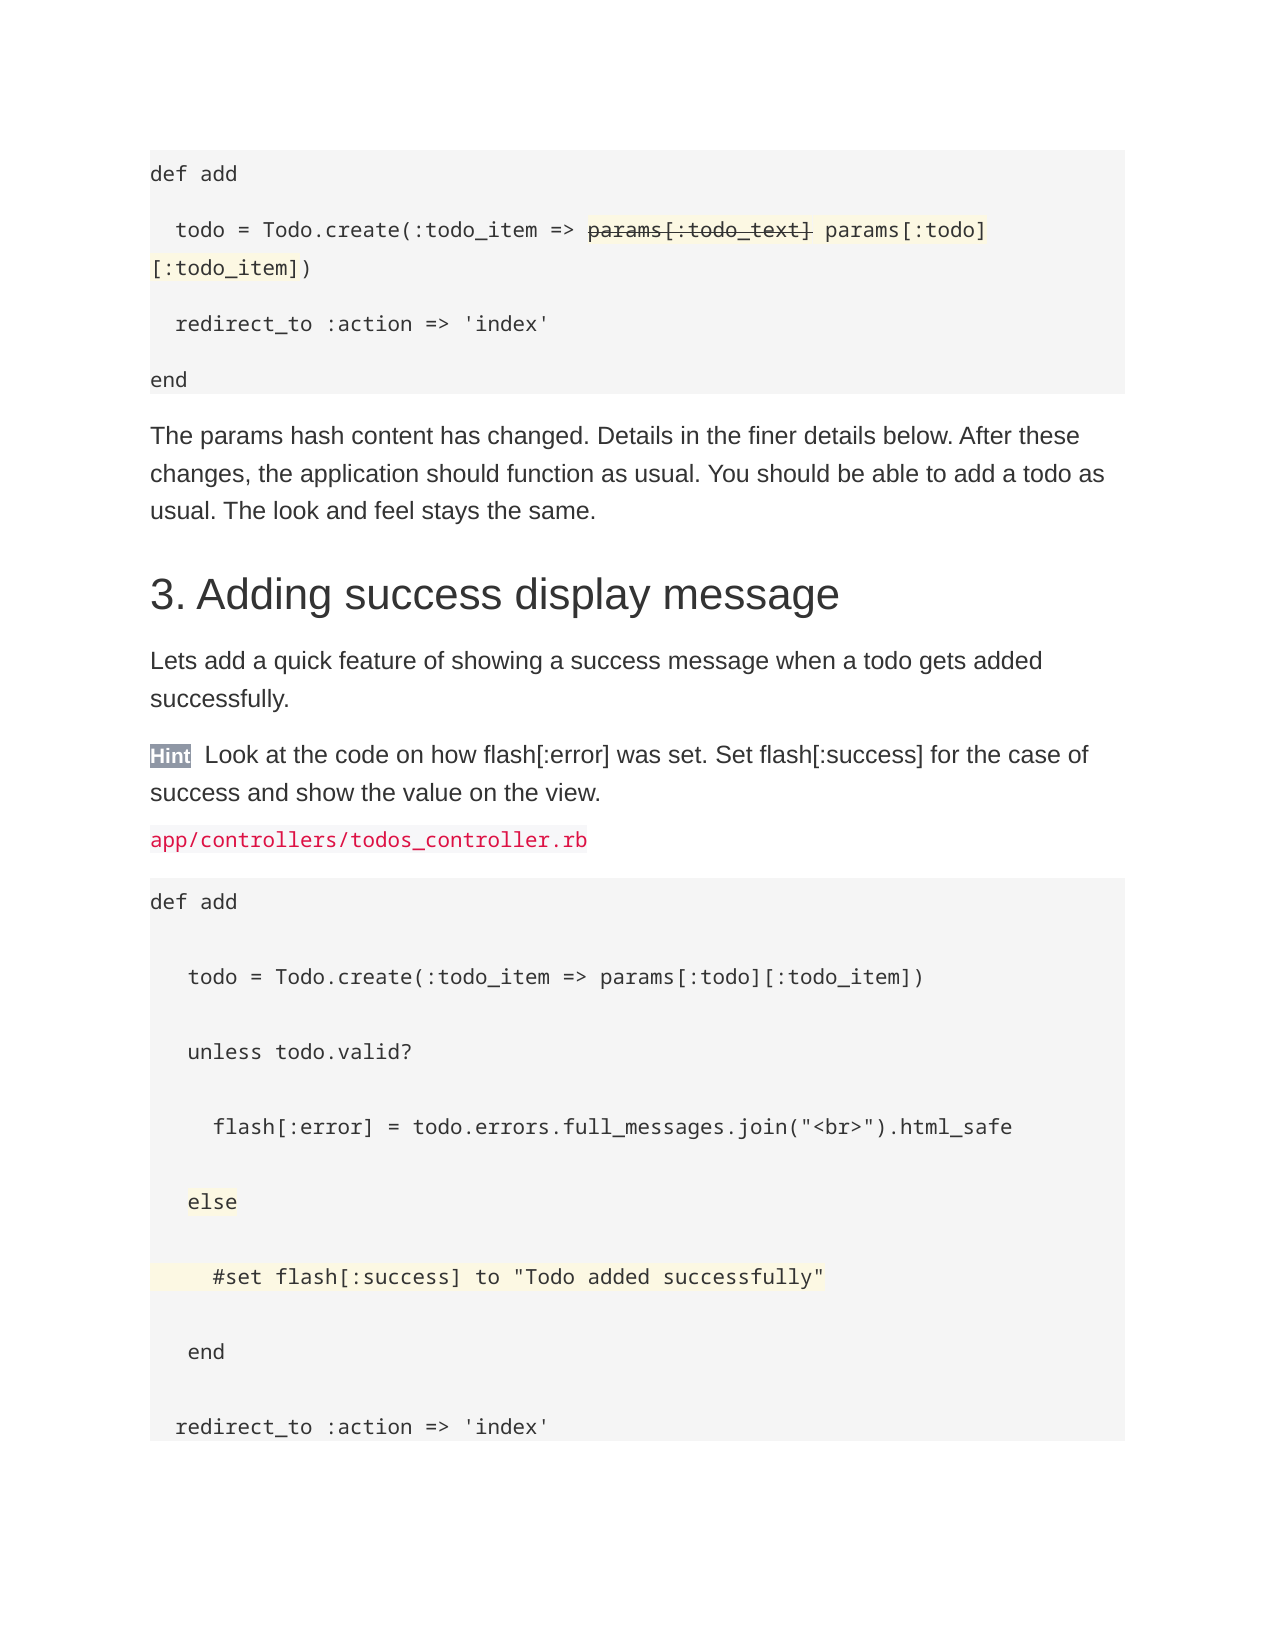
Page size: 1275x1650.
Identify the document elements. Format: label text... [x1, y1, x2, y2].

text redirect_to :action => 'index' [150, 1403, 1125, 1441]
text else [150, 1178, 1125, 1216]
text The params hash content has changed. Details in the finer details below. After these changes, the application should function as usual. You should be able to add a todo as usual. The look and feel stays the same. [150, 412, 1125, 525]
text flash[:error] = todo.errors.full_messages.join("<br>").html_safe [150, 1103, 1125, 1141]
text def add [150, 150, 1125, 187]
text app/controllers/todos_controller.rb [150, 825, 1125, 853]
text redirect_to :action => 'index' [150, 300, 1125, 337]
text todo = Todo.create(:todo_item => params[:todo_text] params[:todo][:todo_item]) [150, 206, 1125, 281]
text unless todo.valid? [150, 1028, 1125, 1066]
text def add [150, 878, 1125, 916]
text Lets add a quick feature of showing a success message when a todo gets added successfully. [150, 637, 1125, 712]
text #set flash[:success] to "Todo added successfully" [150, 1253, 1125, 1291]
text end [150, 356, 1125, 394]
subtitle 3. Adding success display message [150, 562, 1125, 619]
text Hint Look at the code on how flash[:error] was set. Set flash[:success] for the case of success and show the value on the view. [150, 731, 1125, 806]
text end [150, 1328, 1125, 1366]
text todo = Todo.create(:todo_item => params[:todo][:todo_item]) [150, 953, 1125, 991]
